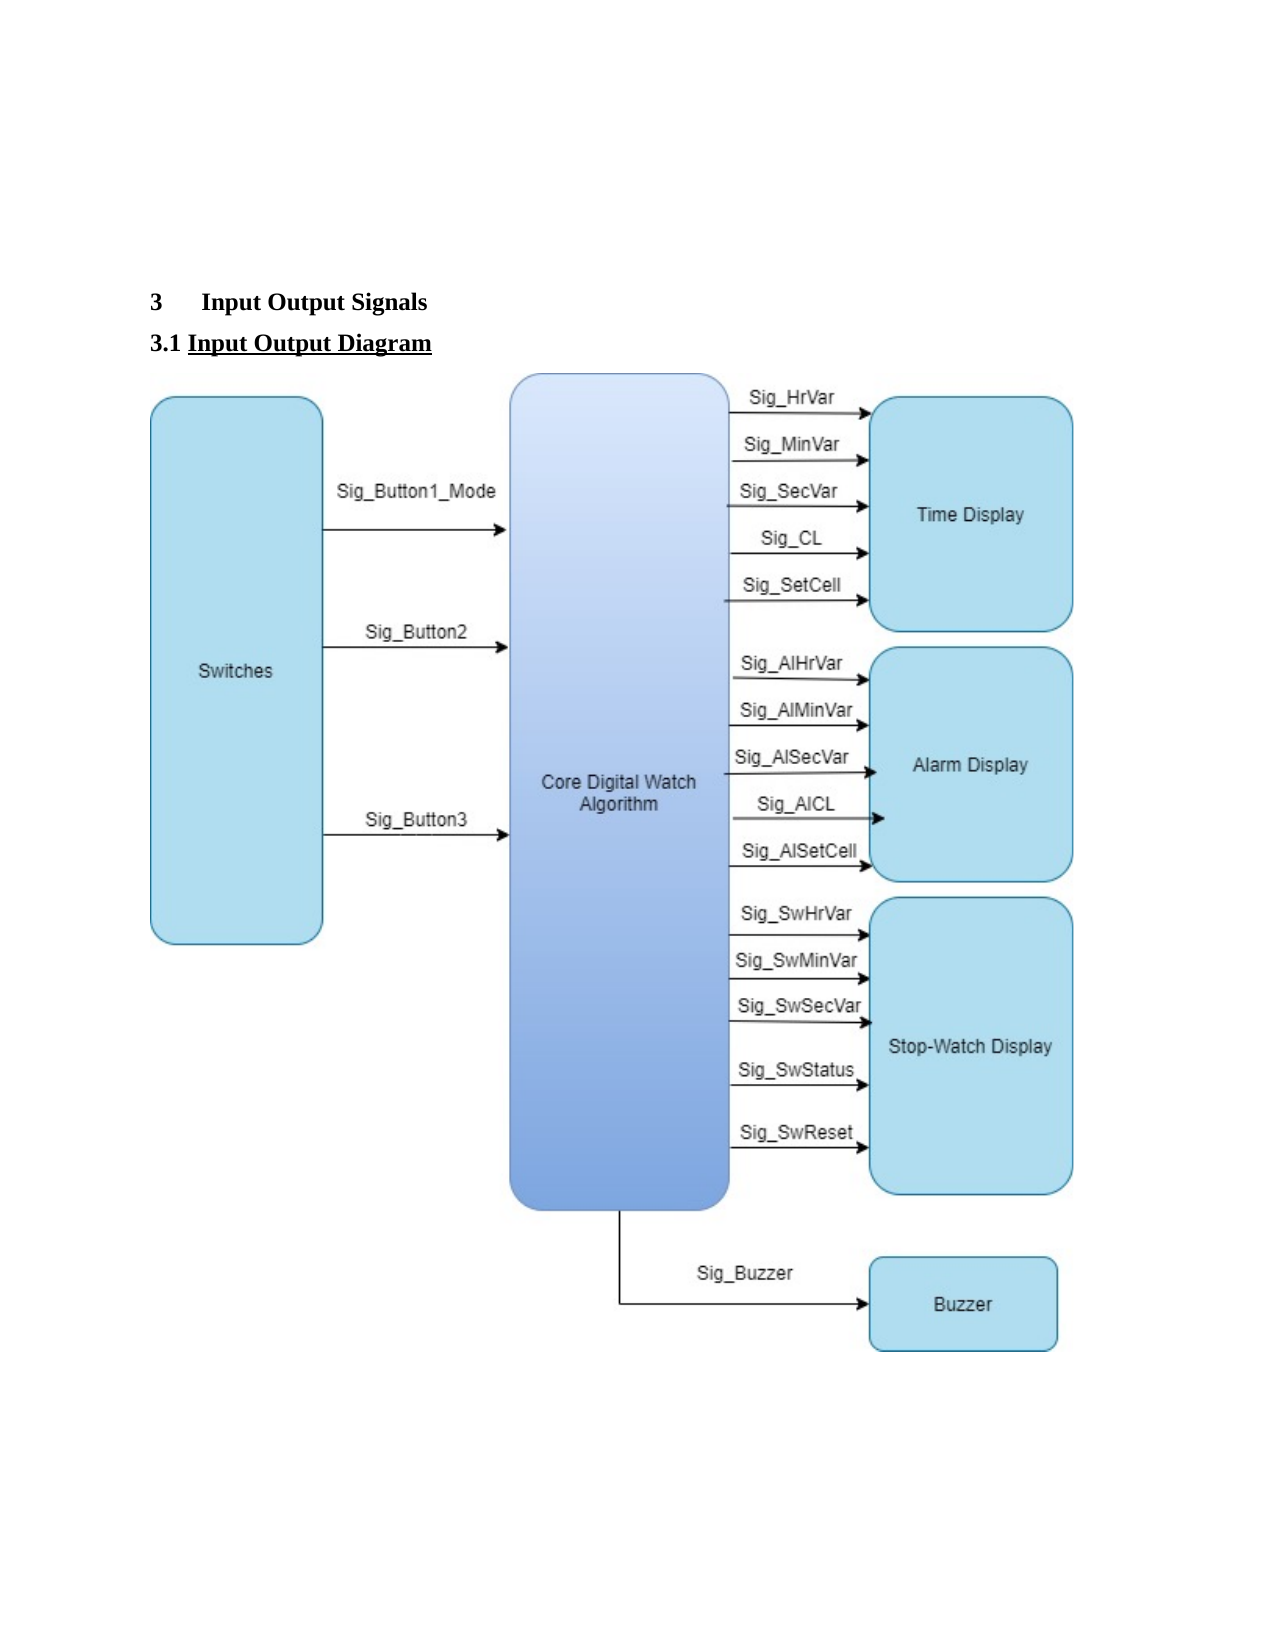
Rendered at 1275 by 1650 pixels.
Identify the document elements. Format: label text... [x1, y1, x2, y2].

text 3.1 Input Output Diagram [150, 328, 1125, 357]
subtitle Input Output Signals [150, 287, 1125, 316]
